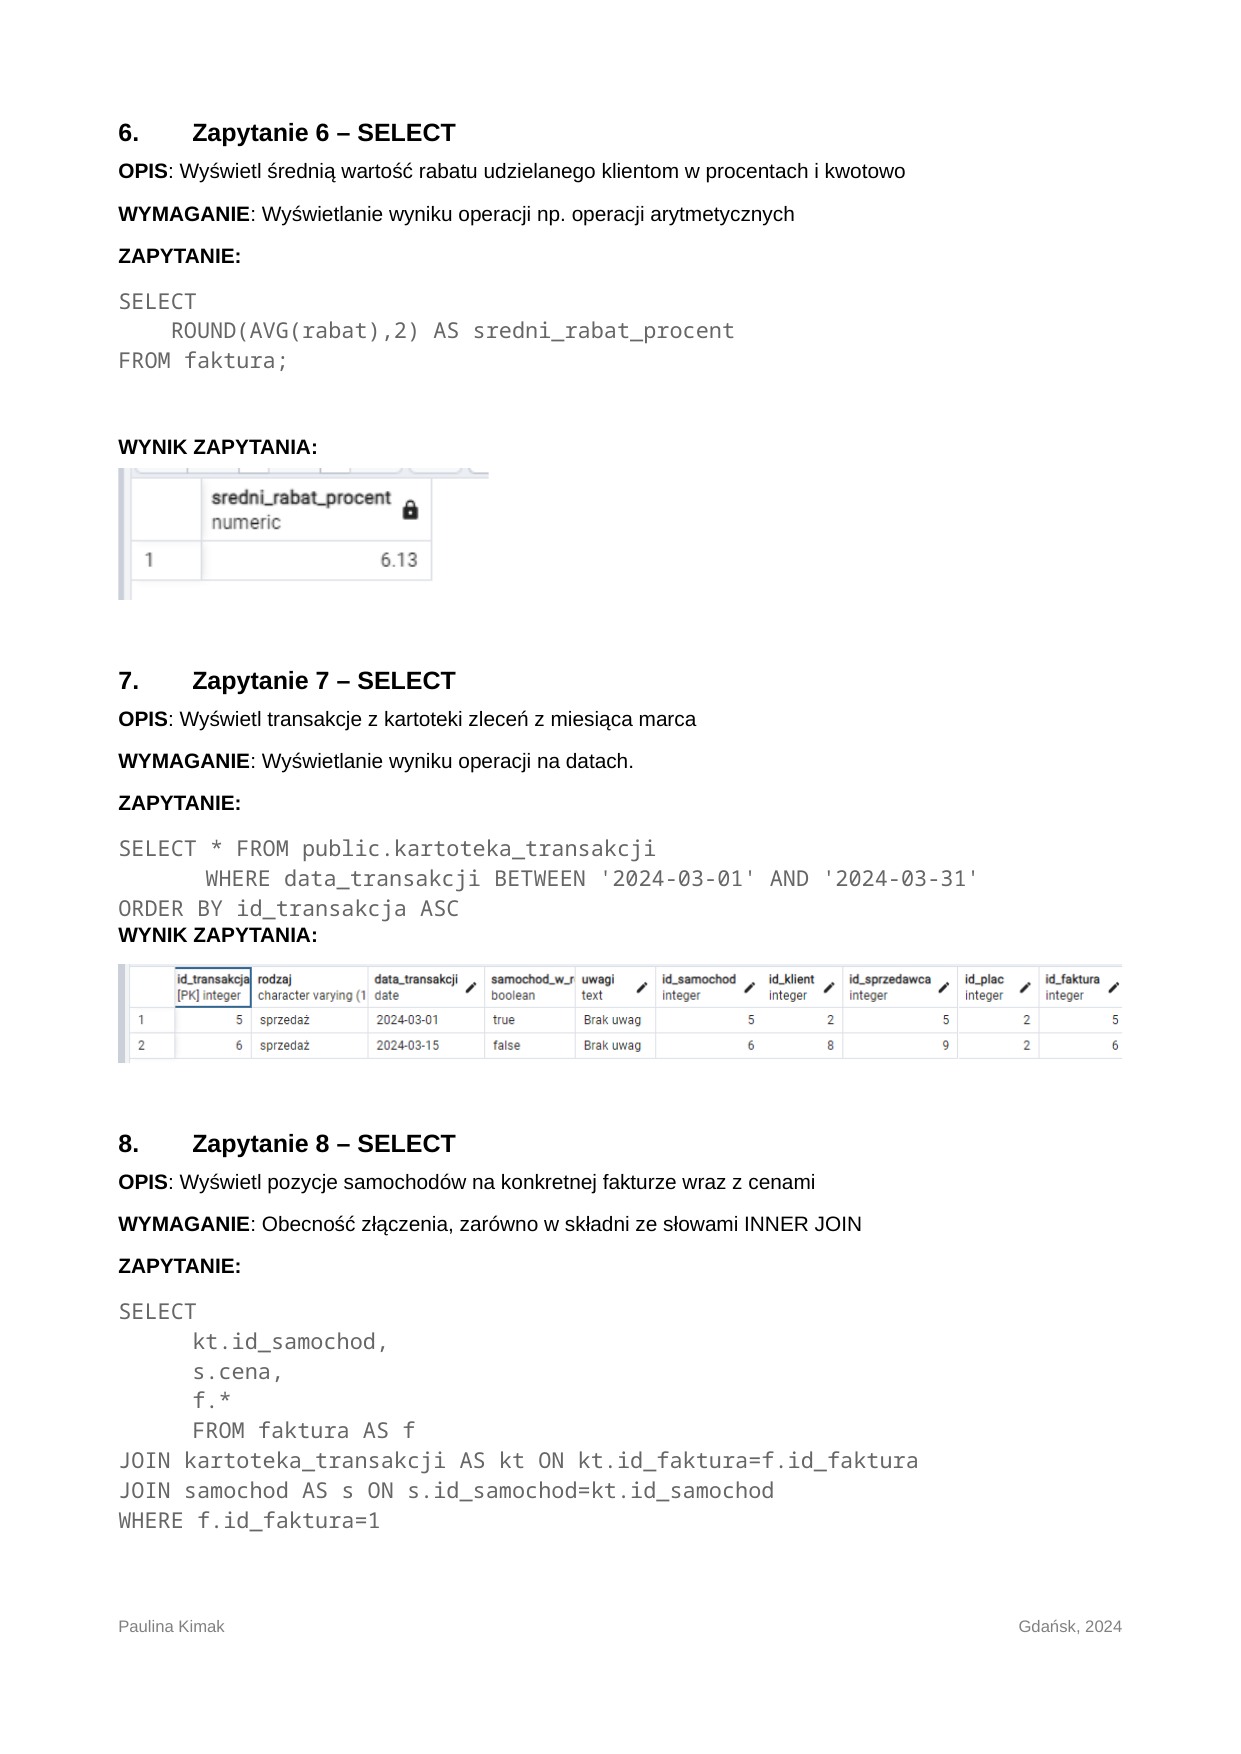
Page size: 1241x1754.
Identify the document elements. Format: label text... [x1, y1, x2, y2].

text WHERE data_transakcji BETWEEN '2024-03-01' AND '2024-03-31' [118, 863, 1122, 893]
text WYMAGANIE: Obecność złączenia, zarówno w składni ze słowami INNER JOIN [118, 1212, 1122, 1236]
text ROUND(AVG(rabat),2) AS sredni_rabat_procent [118, 315, 1122, 345]
text kt.id_samochod, [118, 1326, 1122, 1356]
text OPIS: Wyświetl pozycje samochodów na konkretnej fakturze wraz z cenami [118, 1170, 1122, 1194]
text SELECT [118, 286, 1122, 315]
text ORDER BY id_transakcja ASC [118, 893, 1122, 923]
text WYMAGANIE: Wyświetlanie wyniku operacji np. operacji arytmetycznych [118, 201, 1122, 225]
text WHERE f.id_faktura=1 [118, 1505, 1122, 1534]
text JOIN kartoteka_transakcji AS kt ON kt.id_faktura=f.id_faktura [118, 1445, 1122, 1475]
text s.cena, [118, 1356, 1122, 1386]
text WYMAGANIE: Wyświetlanie wyniku operacji na datach. [118, 749, 1122, 773]
subtitle Zapytanie 8 – SELECT [118, 1129, 1122, 1157]
text ZAPYTANIE: [118, 243, 1122, 267]
text WYNIK ZAPYTANIA: [118, 923, 1122, 947]
text JOIN samochod AS s ON s.id_samochod=kt.id_samochod [118, 1475, 1122, 1505]
text FROM faktura AS f [118, 1415, 1122, 1445]
picture [118, 468, 489, 600]
text WYNIK ZAPYTANIA: [118, 434, 1122, 458]
text FROM faktura; [118, 345, 1122, 375]
subtitle Zapytanie 6 – SELECT [118, 118, 1122, 147]
subtitle Zapytanie 7 – SELECT [118, 666, 1122, 694]
text OPIS: Wyświetl średnią wartość rabatu udzielanego klientom w procentach i kwotowo [118, 159, 1122, 183]
text ZAPYTANIE: [118, 1254, 1122, 1278]
text OPIS: Wyświetl transakcje z kartoteki zleceń z miesiąca marca [118, 707, 1122, 731]
picture [118, 964, 1123, 1063]
text f.* [118, 1386, 1122, 1415]
text SELECT * FROM public.kartoteka_transakcji [118, 833, 1122, 863]
text ZAPYTANIE: [118, 791, 1122, 815]
text SELECT [118, 1296, 1122, 1326]
